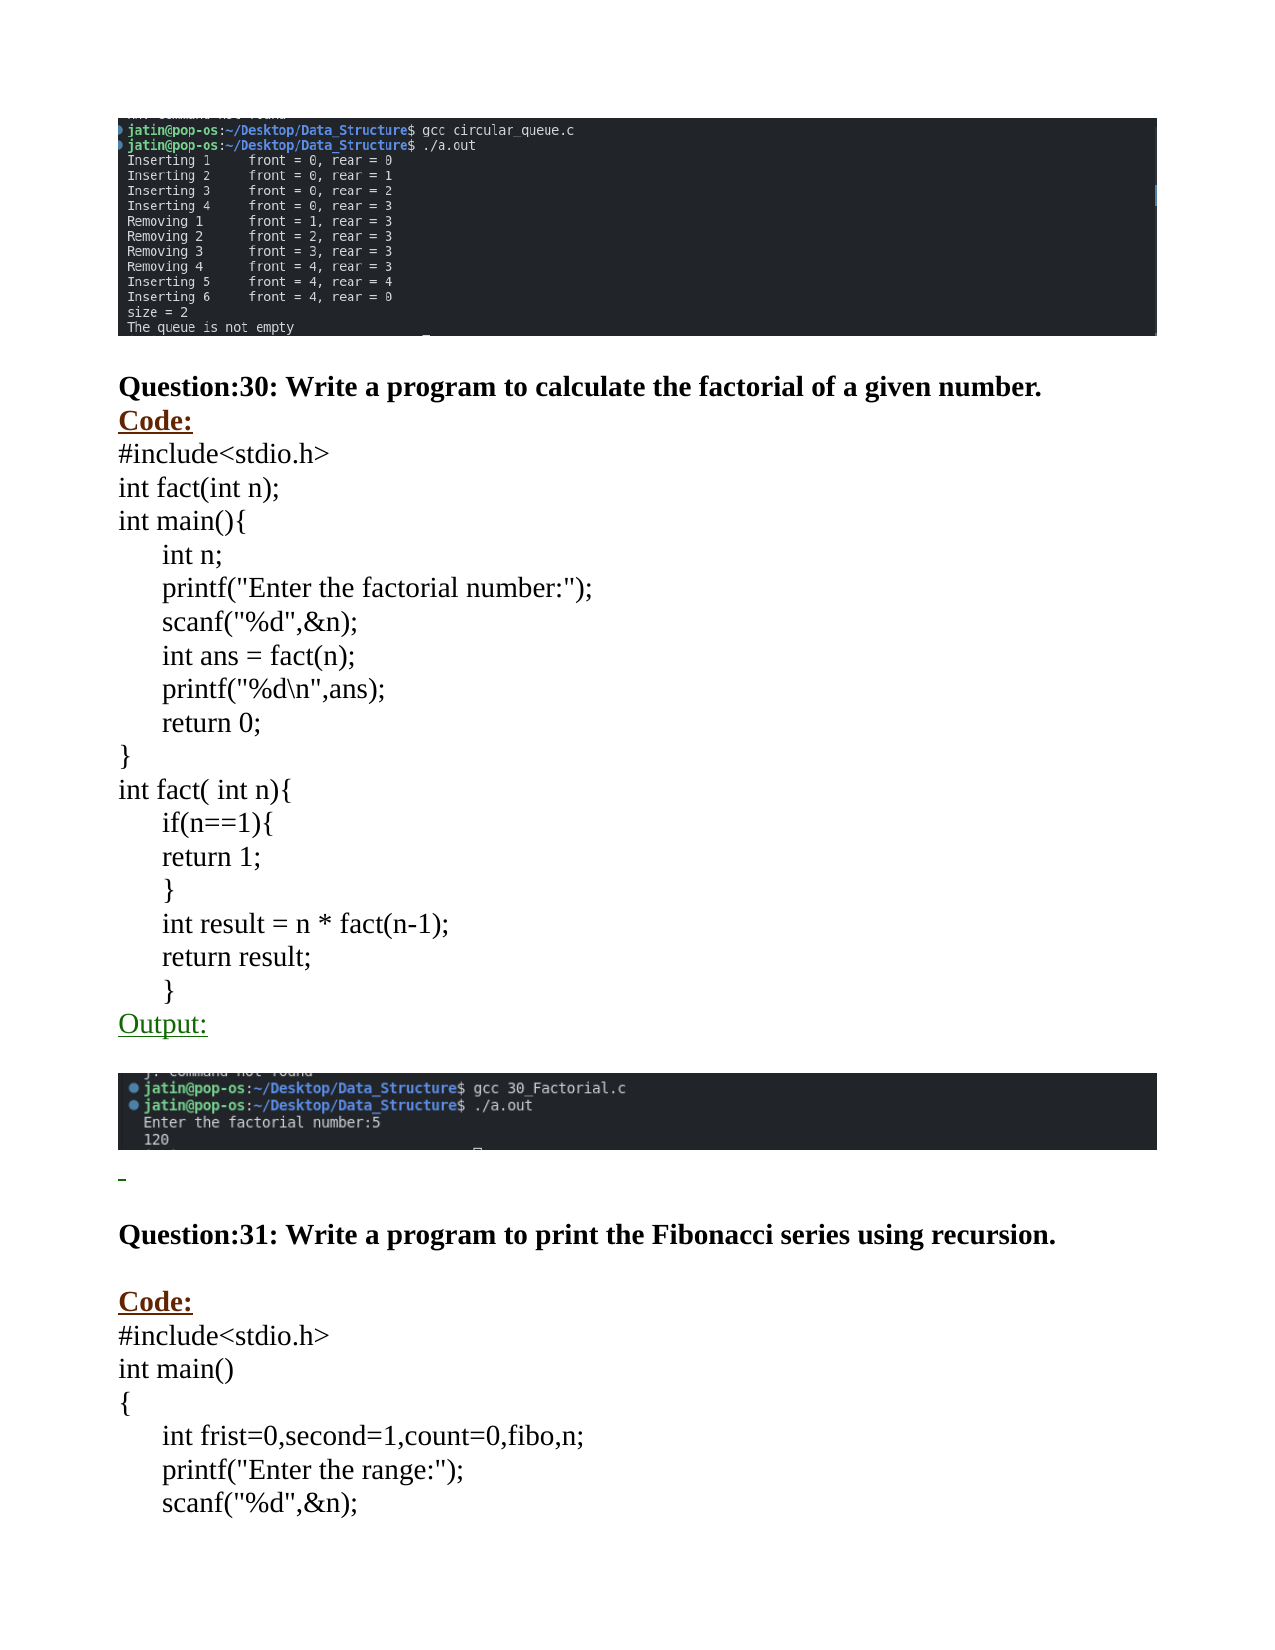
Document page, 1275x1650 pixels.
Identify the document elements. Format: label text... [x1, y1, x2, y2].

text scanf("%d",&n); [118, 604, 1157, 638]
text #include<stdio.h> [118, 436, 1157, 470]
text printf("Enter the factorial number:"); [118, 571, 1157, 604]
text Question:31: Write a program to print the Fibonacci series using recursion. [118, 1217, 1157, 1251]
text int n; [118, 537, 1157, 571]
text Question:30: Write a program to calculate the factorial of a given number. [118, 369, 1157, 403]
text int fact( int n){ [118, 772, 1157, 805]
text int result = n * fact(n-1); [118, 906, 1157, 939]
text int frist=0,second=1,count=0,fibo,n; [118, 1418, 1157, 1452]
text } [118, 872, 1157, 906]
text if(n==1){ [118, 805, 1157, 839]
text printf("%d\n",ans); [118, 671, 1157, 705]
text #include<stdio.h> [118, 1318, 1157, 1351]
text scanf("%d",&n); [118, 1485, 1157, 1519]
text return 1; [118, 839, 1157, 872]
text int main(){ [118, 503, 1157, 537]
text Code: [118, 1284, 1157, 1318]
text } [118, 973, 1157, 1007]
text int main() [118, 1351, 1157, 1385]
picture [118, 1073, 1157, 1150]
text Output: [118, 1007, 1157, 1040]
text } [118, 738, 1157, 772]
text printf("Enter the range:"); [118, 1452, 1157, 1485]
text int ans = fact(n); [118, 638, 1157, 671]
text { [118, 1385, 1157, 1418]
text int fact(int n); [118, 470, 1157, 503]
text Code: [118, 403, 1157, 436]
text return result; [118, 939, 1157, 973]
picture [118, 118, 1157, 336]
text return 0; [118, 705, 1157, 738]
